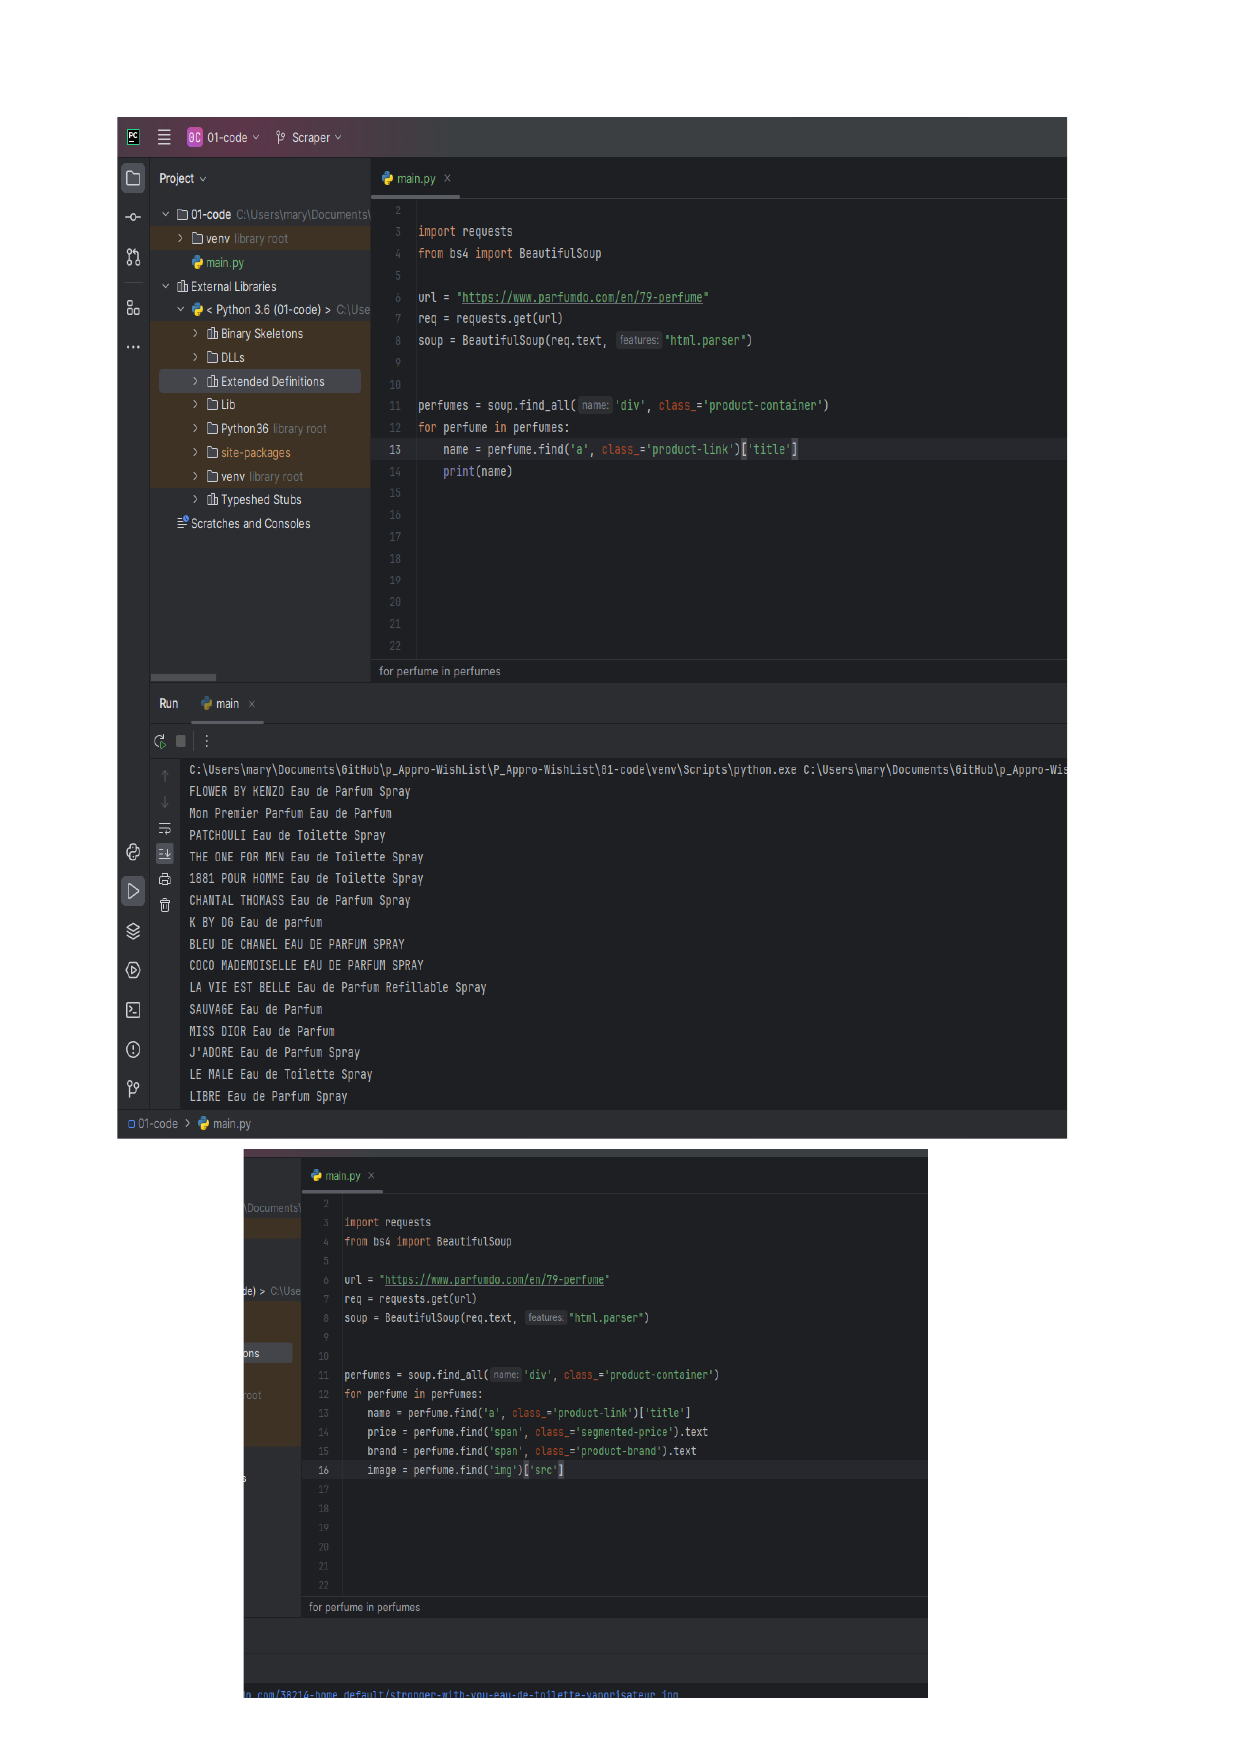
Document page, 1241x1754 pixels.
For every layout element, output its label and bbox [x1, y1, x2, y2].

picture [243, 1149, 602, 1698]
